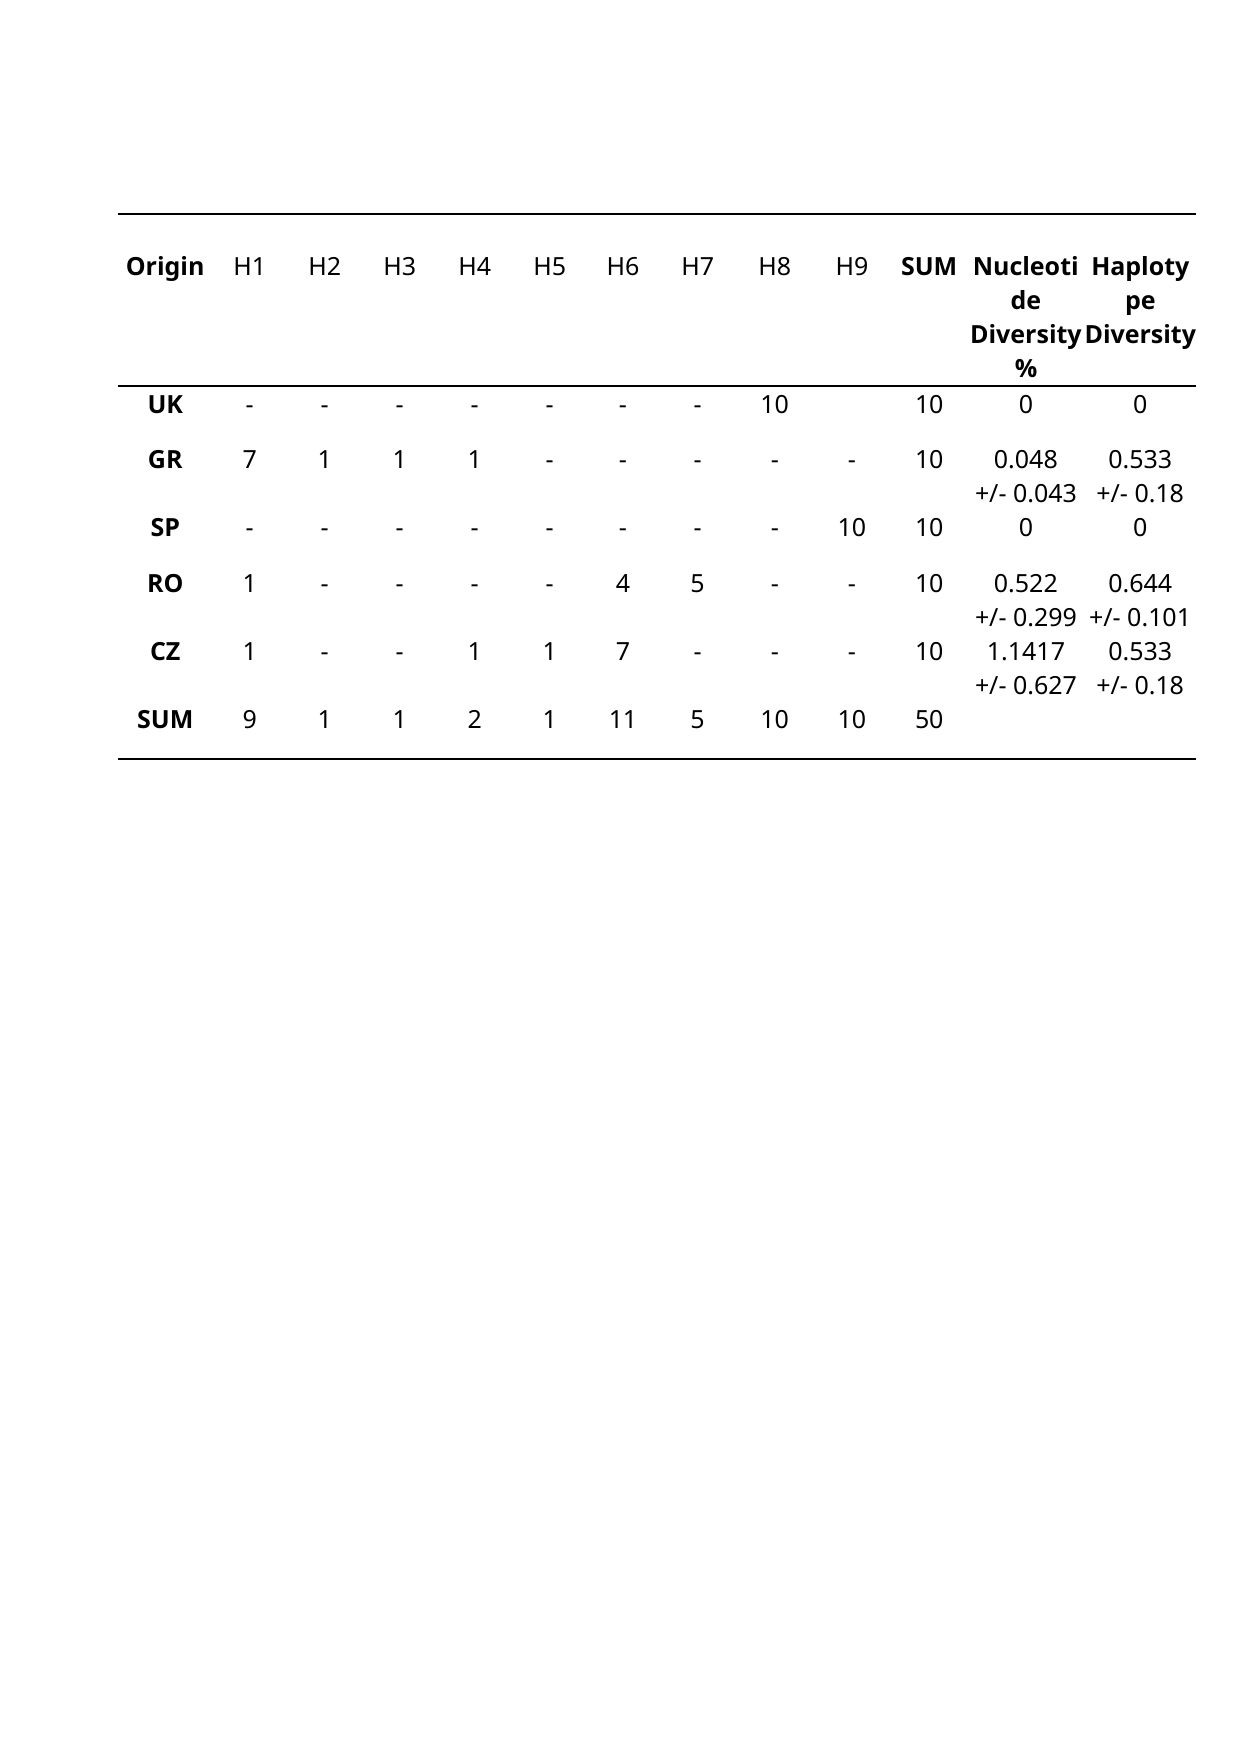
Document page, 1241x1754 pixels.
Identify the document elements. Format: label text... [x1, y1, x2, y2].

table_cell 2 [437, 702, 512, 758]
table_cell 0.533 +/- 0.18 [1084, 441, 1196, 509]
table_cell 1.1417 +/- 0.627 [968, 634, 1084, 702]
table_header Nucleotide Diversity % [968, 215, 1084, 385]
table_cell - [587, 387, 659, 441]
table_header H1 [212, 215, 287, 385]
table_cell 1 [212, 566, 287, 634]
table_cell - [659, 510, 736, 566]
table_header H6 [587, 215, 659, 385]
table_cell [968, 702, 1084, 758]
table_cell SUM [118, 702, 212, 758]
table_cell 10 [890, 441, 968, 509]
table_cell 10 [890, 387, 968, 441]
table_header H4 [437, 215, 512, 385]
table_cell 7 [587, 634, 659, 702]
table_cell 10 [736, 387, 813, 441]
table_cell 10 [813, 510, 890, 566]
table_cell 5 [659, 702, 736, 758]
table_header Origin [118, 215, 212, 385]
table_cell 1 [437, 634, 512, 702]
table_cell - [512, 441, 587, 509]
table_cell - [736, 566, 813, 634]
table_header Haplotype Diversity [1084, 215, 1196, 385]
table_header H9 [813, 215, 890, 385]
table_header H5 [512, 215, 587, 385]
table_cell - [659, 441, 736, 509]
table_cell 1 [212, 634, 287, 702]
table_cell 0.644 +/- 0.101 [1084, 566, 1196, 634]
table_header H3 [362, 215, 437, 385]
table_cell 1 [512, 702, 587, 758]
table_cell 11 [587, 702, 659, 758]
table_cell CZ [118, 634, 212, 702]
table_cell - [659, 387, 736, 441]
table_cell - [587, 510, 659, 566]
table_cell 10 [890, 566, 968, 634]
table_cell 10 [736, 702, 813, 758]
table_cell - [813, 566, 890, 634]
table_header SUM [890, 215, 968, 385]
table_cell RO [118, 566, 212, 634]
table_cell - [512, 510, 587, 566]
table_cell - [587, 441, 659, 509]
table_header H2 [287, 215, 362, 385]
table_cell 0.522 +/- 0.299 [968, 566, 1084, 634]
table_cell 1 [287, 702, 362, 758]
table_cell - [736, 441, 813, 509]
table_cell - [437, 387, 512, 441]
table_cell 50 [890, 702, 968, 758]
table_cell 0.533 +/- 0.18 [1084, 634, 1196, 702]
table_cell 1 [437, 441, 512, 509]
table_cell - [212, 510, 287, 566]
table_cell 1 [362, 441, 437, 509]
table_cell 4 [587, 566, 659, 634]
table_cell - [437, 566, 512, 634]
table_header H7 [659, 215, 736, 385]
table_cell [813, 387, 890, 441]
table_cell UK [118, 387, 212, 441]
table_cell 10 [813, 702, 890, 758]
table_cell - [287, 566, 362, 634]
table_cell - [813, 441, 890, 509]
table_cell - [287, 634, 362, 702]
table_cell 0 [968, 387, 1084, 441]
table_cell 0.048 +/- 0.043 [968, 441, 1084, 509]
table_cell - [736, 634, 813, 702]
table_cell - [512, 387, 587, 441]
table_cell 0 [968, 510, 1084, 566]
table_cell 0 [1084, 387, 1196, 441]
table_cell 10 [890, 510, 968, 566]
table_cell 9 [212, 702, 287, 758]
table_cell 10 [890, 634, 968, 702]
table_cell - [362, 566, 437, 634]
table_cell 1 [362, 702, 437, 758]
table_cell - [437, 510, 512, 566]
table_cell 5 [659, 566, 736, 634]
table_cell - [512, 566, 587, 634]
table_cell - [362, 510, 437, 566]
table_header H8 [736, 215, 813, 385]
table_cell 1 [287, 441, 362, 509]
table_cell - [287, 387, 362, 441]
table_cell 0 [1084, 510, 1196, 566]
table_cell SP [118, 510, 212, 566]
table_cell - [736, 510, 813, 566]
table_cell - [659, 634, 736, 702]
table_cell - [287, 510, 362, 566]
table_cell - [813, 634, 890, 702]
table_cell 1 [512, 634, 587, 702]
table_cell - [212, 387, 287, 441]
table_cell - [362, 634, 437, 702]
table_cell - [362, 387, 437, 441]
table_cell 7 [212, 441, 287, 509]
table_cell GR [118, 441, 212, 509]
table_cell [1084, 702, 1196, 758]
